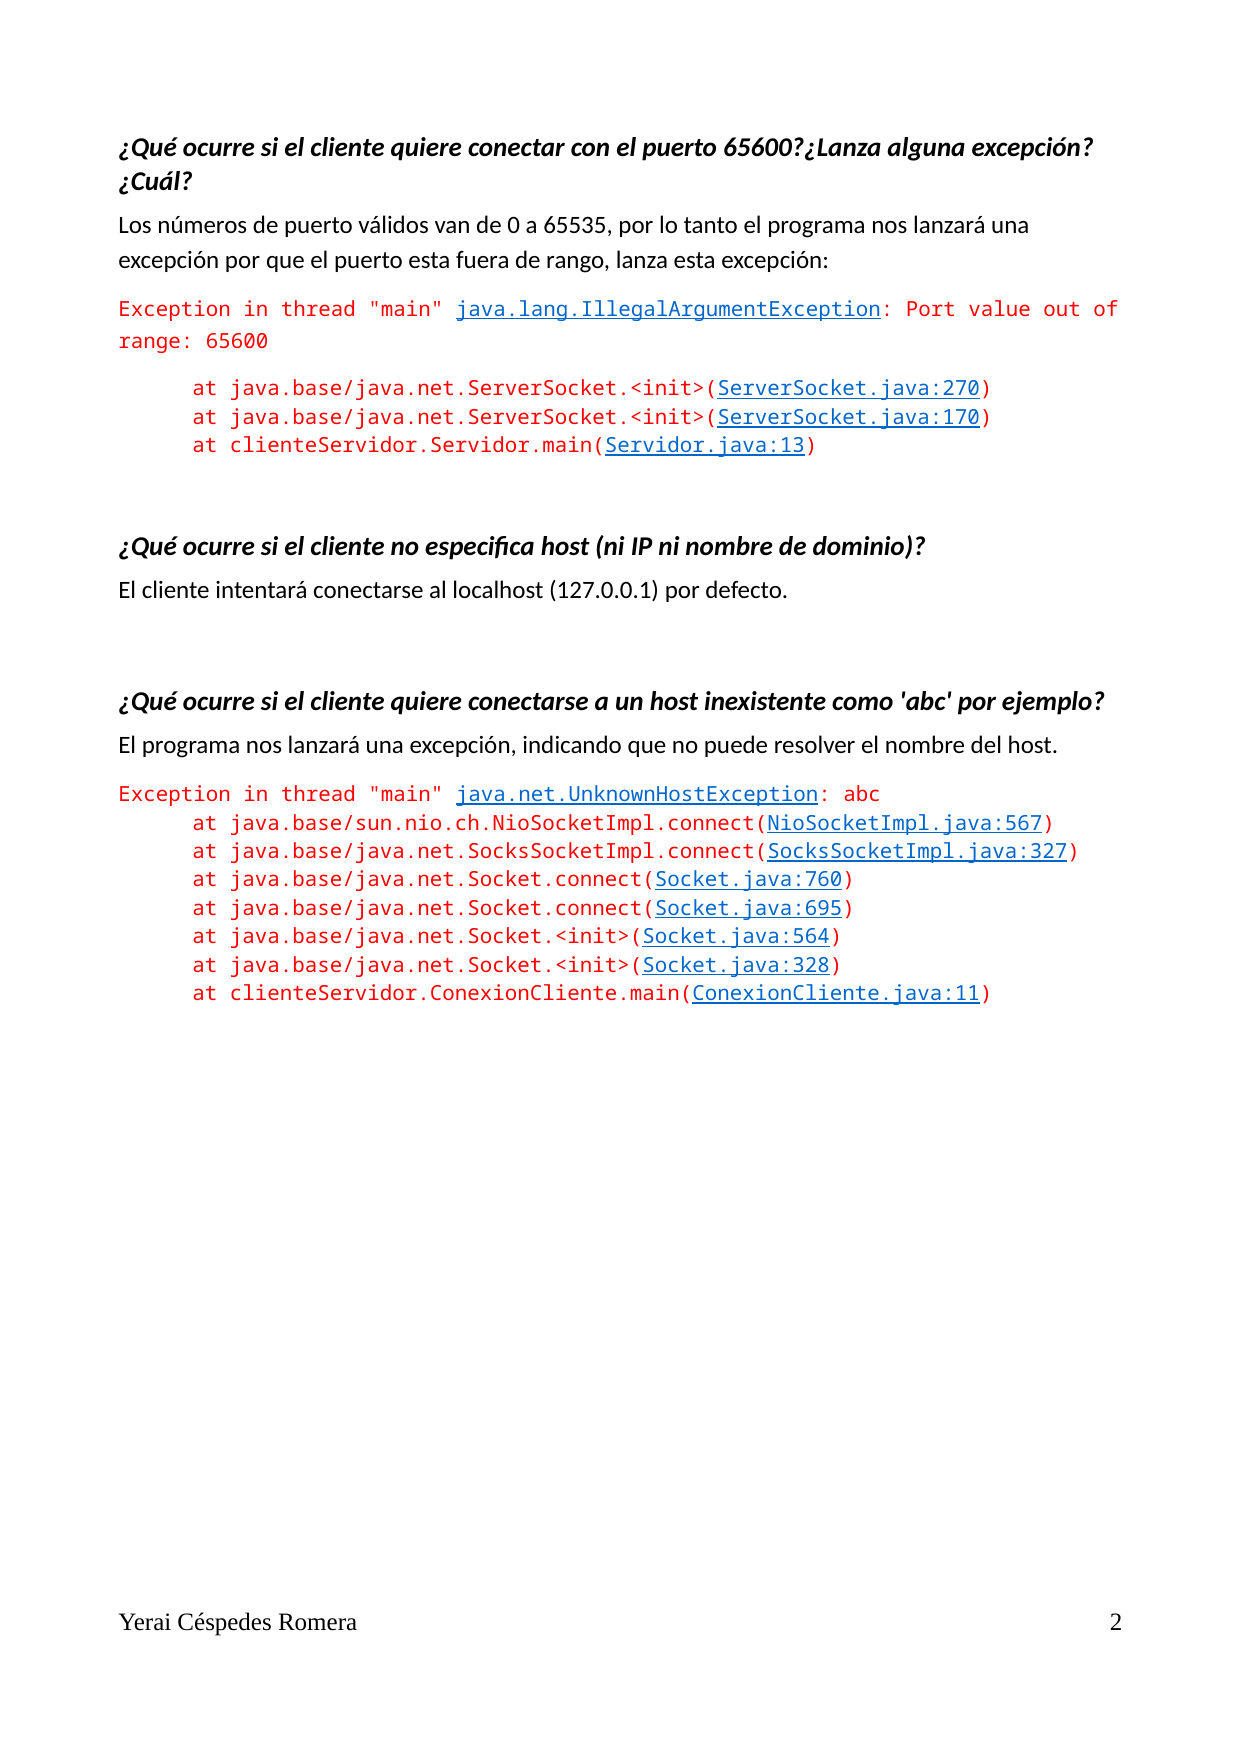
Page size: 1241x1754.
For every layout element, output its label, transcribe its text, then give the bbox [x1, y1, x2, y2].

text at clienteServidor.Servidor.main(Servidor.java:13) [118, 430, 1122, 459]
text Exception in thread "main" java.lang.IllegalArgumentException: Port value out of range: 65600 [118, 294, 1122, 355]
subtitle ¿Qué ocurre si el cliente quiere conectar con el puerto 65600?¿Lanza alguna excepción? ¿Cuál? [118, 131, 1122, 197]
text at java.base/java.net.ServerSocket.<init>(ServerSocket.java:270) [118, 373, 1122, 402]
text at clienteServidor.ConexionCliente.main(ConexionCliente.java:11) [118, 978, 1122, 1007]
text El programa nos lanzará una excepción, indicando que no puede resolver el nombre del host. [118, 729, 1122, 760]
text at java.base/java.net.Socket.connect(Socket.java:760) [118, 864, 1122, 893]
subtitle ¿Qué ocurre si el cliente quiere conectarse a un host inexistente como 'abc' por ejemplo? [118, 684, 1122, 717]
text Exception in thread "main" java.net.UnknownHostException: abc [118, 779, 1122, 808]
text at java.base/java.net.Socket.<init>(Socket.java:328) [118, 950, 1122, 978]
text at java.base/java.net.Socket.connect(Socket.java:695) [118, 893, 1122, 921]
text at java.base/java.net.ServerSocket.<init>(ServerSocket.java:170) [118, 402, 1122, 430]
text at java.base/java.net.Socket.<init>(Socket.java:564) [118, 921, 1122, 950]
text at java.base/java.net.SocksSocketImpl.connect(SocksSocketImpl.java:327) [118, 836, 1122, 864]
text Los números de puerto válidos van de 0 a 65535, por lo tanto el programa nos lanzará una excepción por que el puerto esta fuera de rango, lanza esta excepción: [118, 209, 1122, 275]
subtitle ¿Qué ocurre si el cliente no especifica host (ni IP ni nombre de dominio)? [118, 529, 1122, 562]
text El cliente intentará conectarse al localhost (127.0.0.1) por defecto. [118, 574, 1122, 605]
text at java.base/sun.nio.ch.NioSocketImpl.connect(NioSocketImpl.java:567) [118, 808, 1122, 836]
